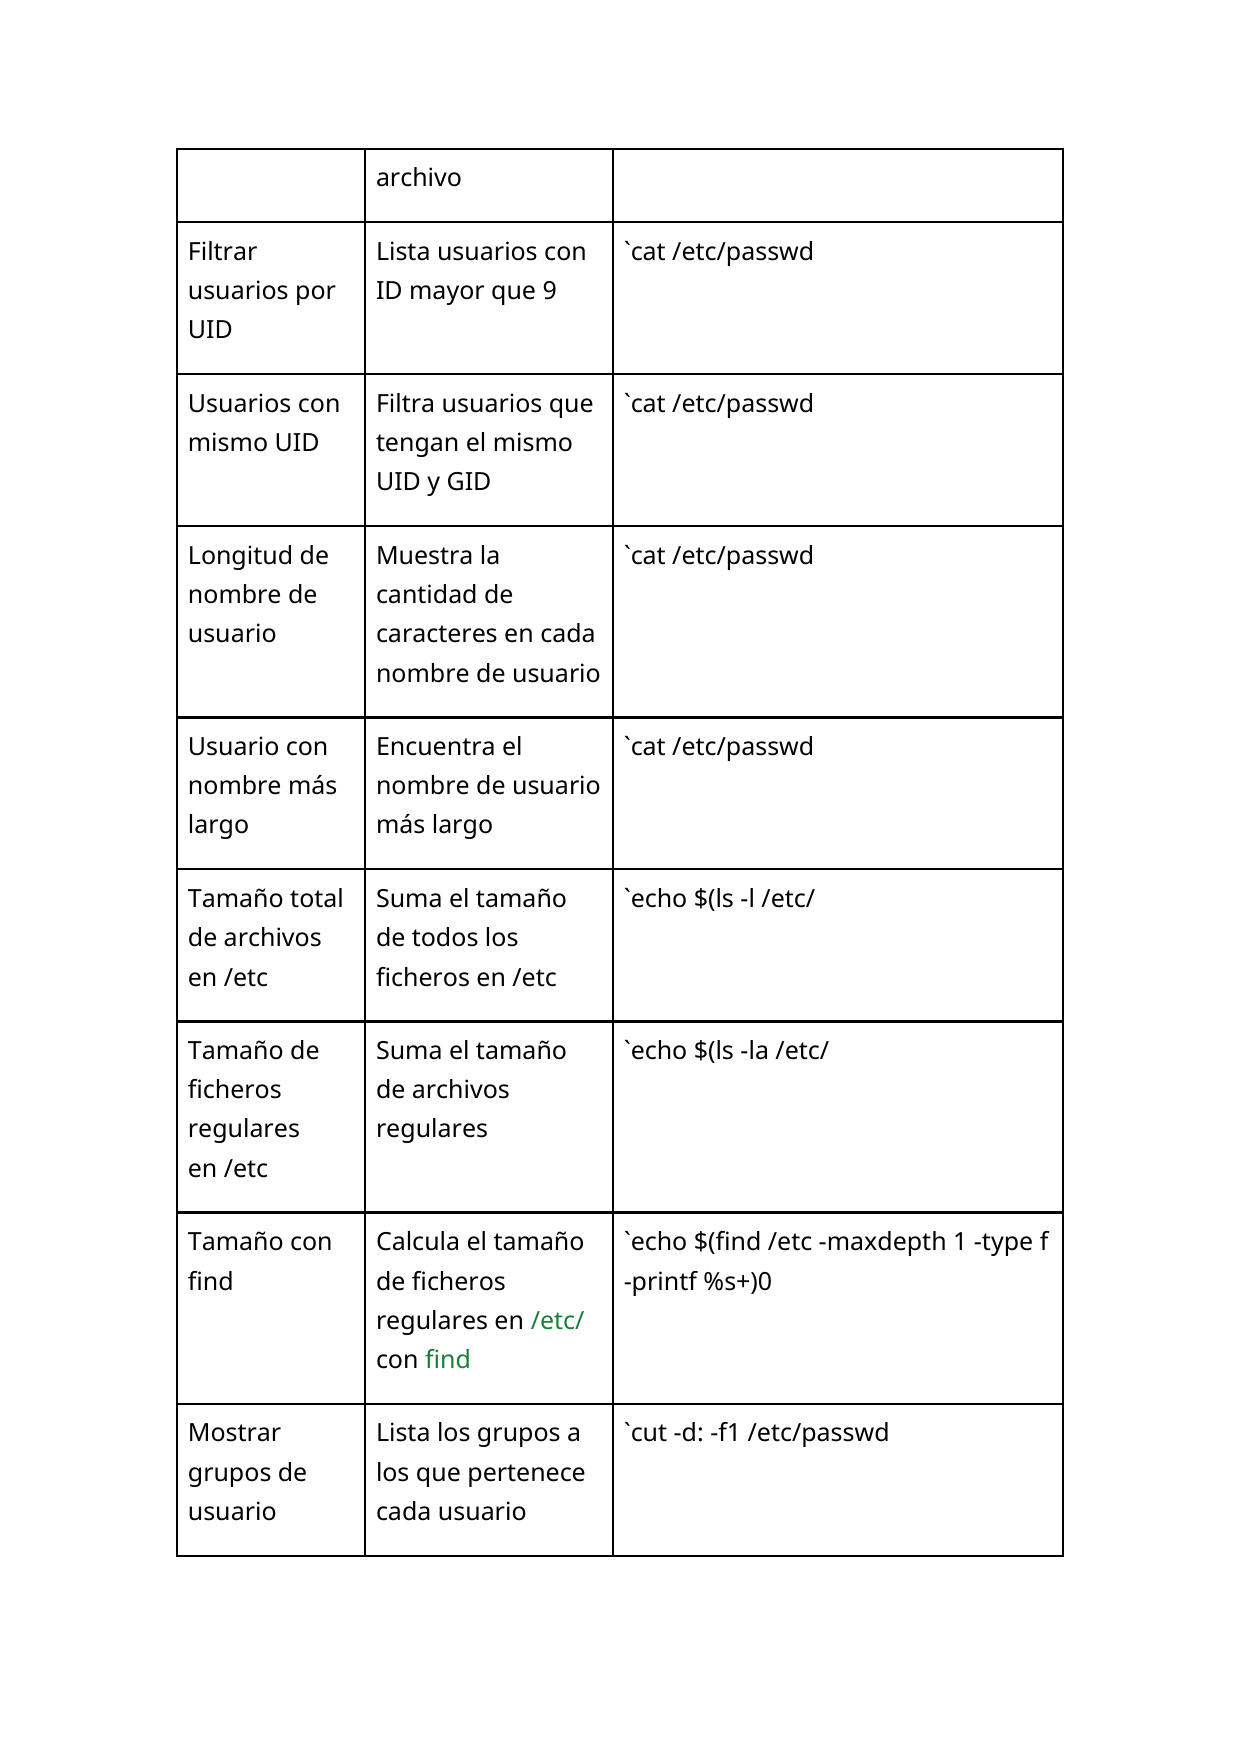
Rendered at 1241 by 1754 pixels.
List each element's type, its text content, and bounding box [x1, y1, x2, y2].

table_cell `cat /etc/passwd [614, 527, 1062, 716]
table_cell `cat /etc/passwd [614, 223, 1062, 373]
table_cell `cat /etc/passwd [614, 375, 1062, 525]
table_cell `cut -d: -f1 /etc/passwd [614, 1405, 1062, 1554]
table_cell Lista los grupos a los que pertenece cada usuario [366, 1405, 612, 1554]
table_cell Usuarios con mismo UID [178, 375, 364, 525]
table_cell [178, 150, 364, 221]
table_cell Calcula el tamaño de ficheros regulares en /etc/ con find [366, 1214, 612, 1403]
table_cell Tamaño total de archivos en /etc [178, 870, 364, 1020]
table_cell Longitud de nombre de usuario [178, 527, 364, 716]
table_cell Suma el tamaño de todos los ficheros en /etc [366, 870, 612, 1020]
table_cell Filtrar usuarios por UID [178, 223, 364, 373]
table_cell Encuentra el nombre de usuario más largo [366, 719, 612, 868]
table_cell [614, 150, 1062, 221]
table_cell Filtra usuarios que tengan el mismo UID y GID [366, 375, 612, 525]
table_cell `echo $(find /etc -maxdepth 1 -type f -printf %s+)0 [614, 1214, 1062, 1403]
table_cell Lista usuarios con ID mayor que 9 [366, 223, 612, 373]
table_cell Usuario con nombre más largo [178, 719, 364, 868]
table_cell `echo $(ls -la /etc/ [614, 1023, 1062, 1211]
table_cell Tamaño con find [178, 1214, 364, 1403]
table_cell Tamaño de ficheros regulares en /etc [178, 1023, 364, 1211]
table_cell Mostrar grupos de usuario [178, 1405, 364, 1554]
table_cell Suma el tamaño de archivos regulares [366, 1023, 612, 1211]
table_cell `echo $(ls -l /etc/ [614, 870, 1062, 1020]
table_cell Muestra la cantidad de caracteres en cada nombre de usuario [366, 527, 612, 716]
table_cell `cat /etc/passwd [614, 719, 1062, 868]
table_cell archivo [366, 150, 612, 221]
